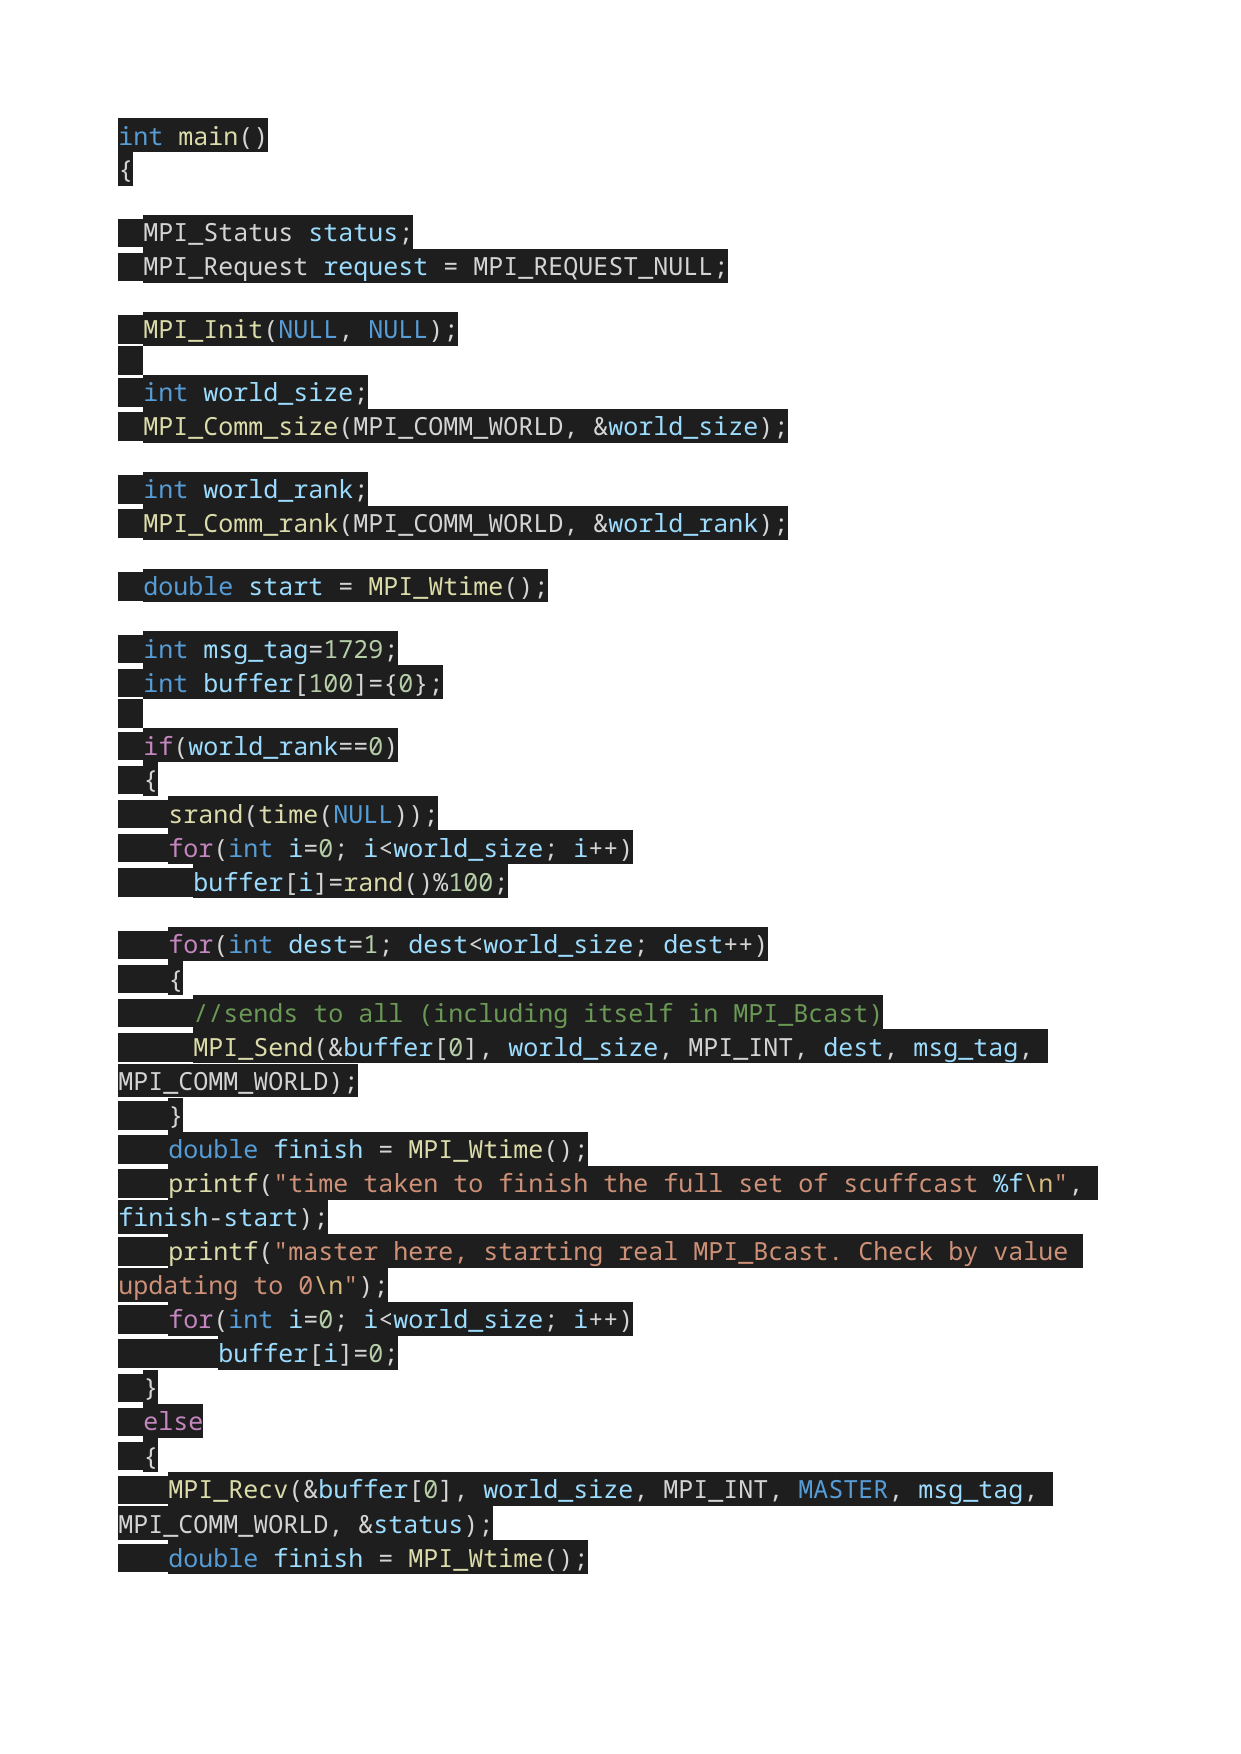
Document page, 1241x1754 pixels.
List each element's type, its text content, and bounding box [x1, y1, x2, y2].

text { [118, 152, 1122, 186]
text MPI_Comm_rank(MPI_COMM_WORLD, &world_rank); [118, 506, 1122, 540]
text int world_size; [118, 375, 1122, 409]
text for(int i=0; i<world_size; i++) [118, 1302, 1122, 1336]
text printf("time taken to finish the full set of scuffcast %f\n", finish-start); [118, 1166, 1122, 1234]
text int msg_tag=1729; [118, 631, 1122, 665]
text //sends to all (including itself in MPI_Bcast) [118, 995, 1122, 1029]
text MPI_Send(&buffer[0], world_size, MPI_INT, dest, msg_tag, MPI_COMM_WORLD); [118, 1029, 1122, 1097]
text int world_rank; [118, 472, 1122, 506]
text MPI_Request request = MPI_REQUEST_NULL; [118, 249, 1122, 283]
text buffer[i]=0; [118, 1336, 1122, 1370]
text int buffer[100]={0}; [118, 665, 1122, 699]
text MPI_Comm_size(MPI_COMM_WORLD, &world_size); [118, 409, 1122, 443]
text double finish = MPI_Wtime(); [118, 1132, 1122, 1166]
text for(int i=0; i<world_size; i++) [118, 830, 1122, 864]
text MPI_Recv(&buffer[0], world_size, MPI_INT, MASTER, msg_tag, MPI_COMM_WORLD, &status); [118, 1472, 1122, 1540]
text { [118, 1438, 1122, 1472]
text srand(time(NULL)); [118, 796, 1122, 830]
text for(int dest=1; dest<world_size; dest++) [118, 927, 1122, 961]
text { [118, 762, 1122, 796]
text MPI_Init(NULL, NULL); [118, 312, 1122, 346]
text { [118, 961, 1122, 995]
text int main() [118, 118, 1122, 152]
text if(world_rank==0) [118, 728, 1122, 762]
text MPI_Status status; [118, 215, 1122, 249]
text else [118, 1404, 1122, 1438]
text } [118, 1370, 1122, 1404]
text printf("master here, starting real MPI_Bcast. Check by value updating to 0\n"); [118, 1234, 1122, 1302]
text double start = MPI_Wtime(); [118, 568, 1122, 602]
text } [118, 1097, 1122, 1132]
text buffer[i]=rand()%100; [118, 864, 1122, 898]
text double finish = MPI_Wtime(); [118, 1540, 1122, 1574]
